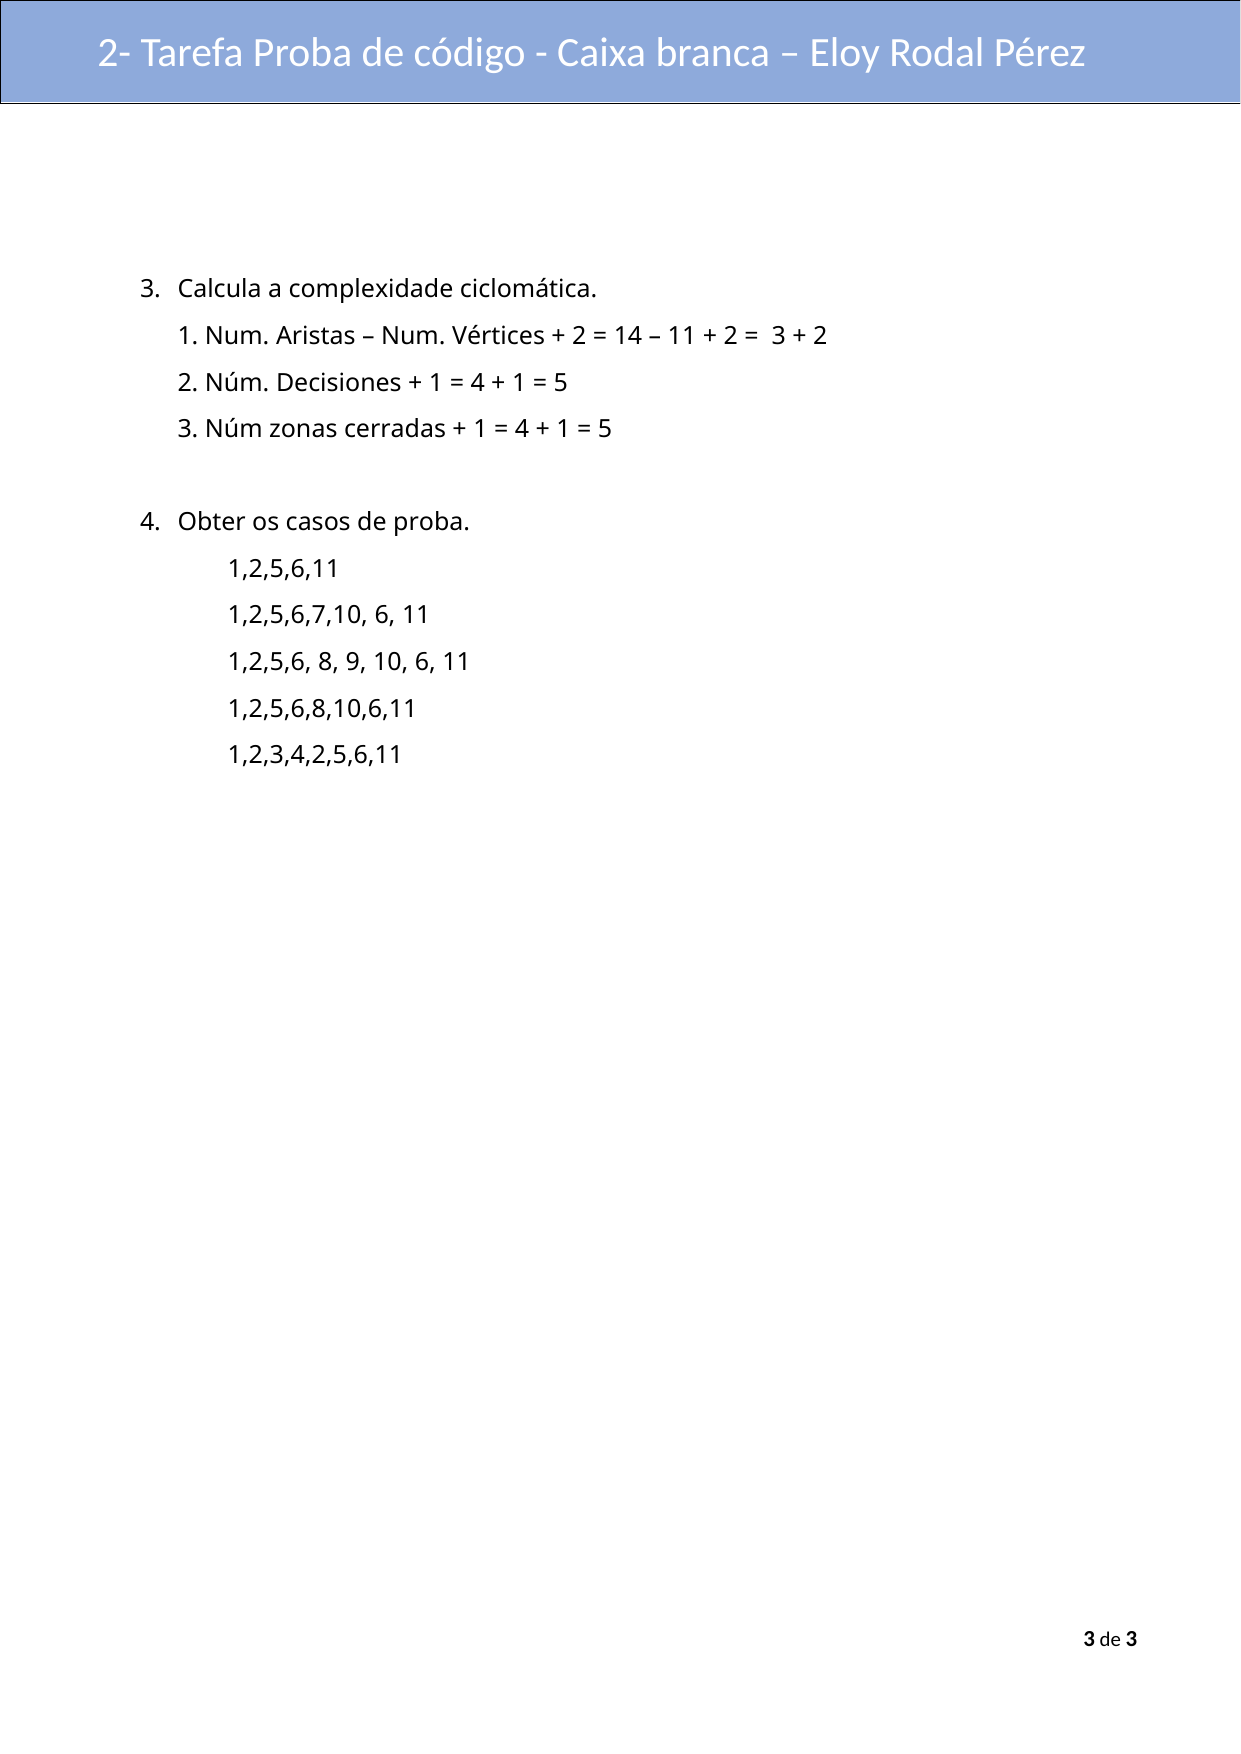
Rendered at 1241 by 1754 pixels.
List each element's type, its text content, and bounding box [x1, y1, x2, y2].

text 1,2,3,4,2,5,6,11 [227, 737, 1137, 771]
text 1,2,5,6,11 [227, 551, 1137, 584]
list Obter os casos de proba. [140, 504, 1137, 538]
text 1,2,5,6,7,10, 6, 11 [227, 597, 1137, 631]
list Calcula a complexidade ciclomática. [140, 271, 1137, 305]
text 3. Núm zonas cerradas + 1 = 4 + 1 = 5 [177, 411, 1137, 445]
text 1,2,5,6,8,10,6,11 [227, 690, 1137, 724]
text 1,2,5,6, 8, 9, 10, 6, 11 [227, 644, 1137, 678]
text 2. Núm. Decisiones + 1 = 4 + 1 = 5 [177, 364, 1137, 398]
text 1. Num. Aristas – Num. Vértices + 2 = 14 – 11 + 2 = 3 + 2 [177, 318, 1137, 352]
